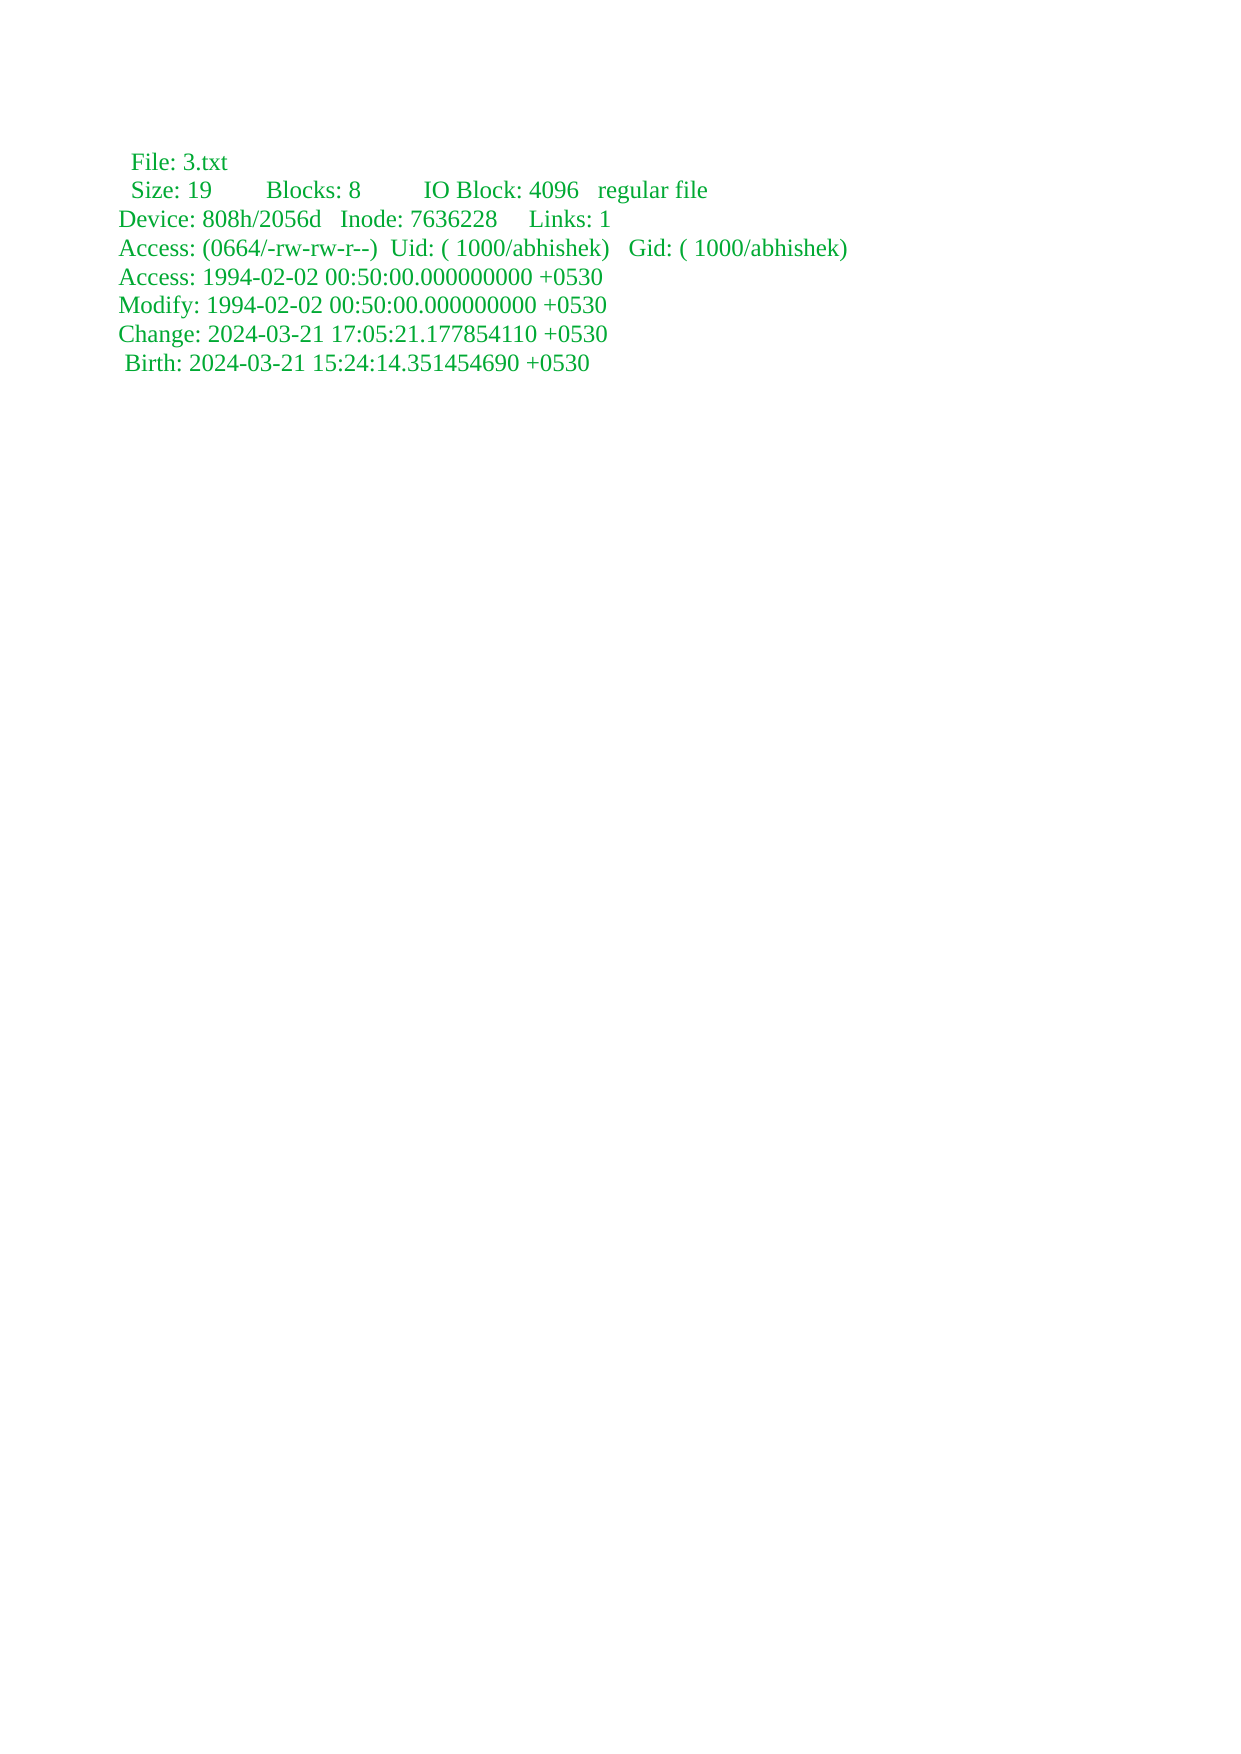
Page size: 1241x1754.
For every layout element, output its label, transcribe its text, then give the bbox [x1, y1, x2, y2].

text File: 3.txt [118, 147, 1122, 176]
text Size: 19 Blocks: 8 IO Block: 4096 regular file [118, 176, 1122, 204]
text Change: 2024-03-21 17:05:21.177854110 +0530 [118, 319, 1122, 348]
text Access: 1994-02-02 00:50:00.000000000 +0530 [118, 262, 1122, 291]
text Device: 808h/2056d Inode: 7636228 Links: 1 [118, 204, 1122, 233]
text Modify: 1994-02-02 00:50:00.000000000 +0530 [118, 291, 1122, 319]
text Access: (0664/-rw-rw-r--) Uid: ( 1000/abhishek) Gid: ( 1000/abhishek) [118, 233, 1122, 262]
text Birth: 2024-03-21 15:24:14.351454690 +0530 [118, 348, 1122, 377]
